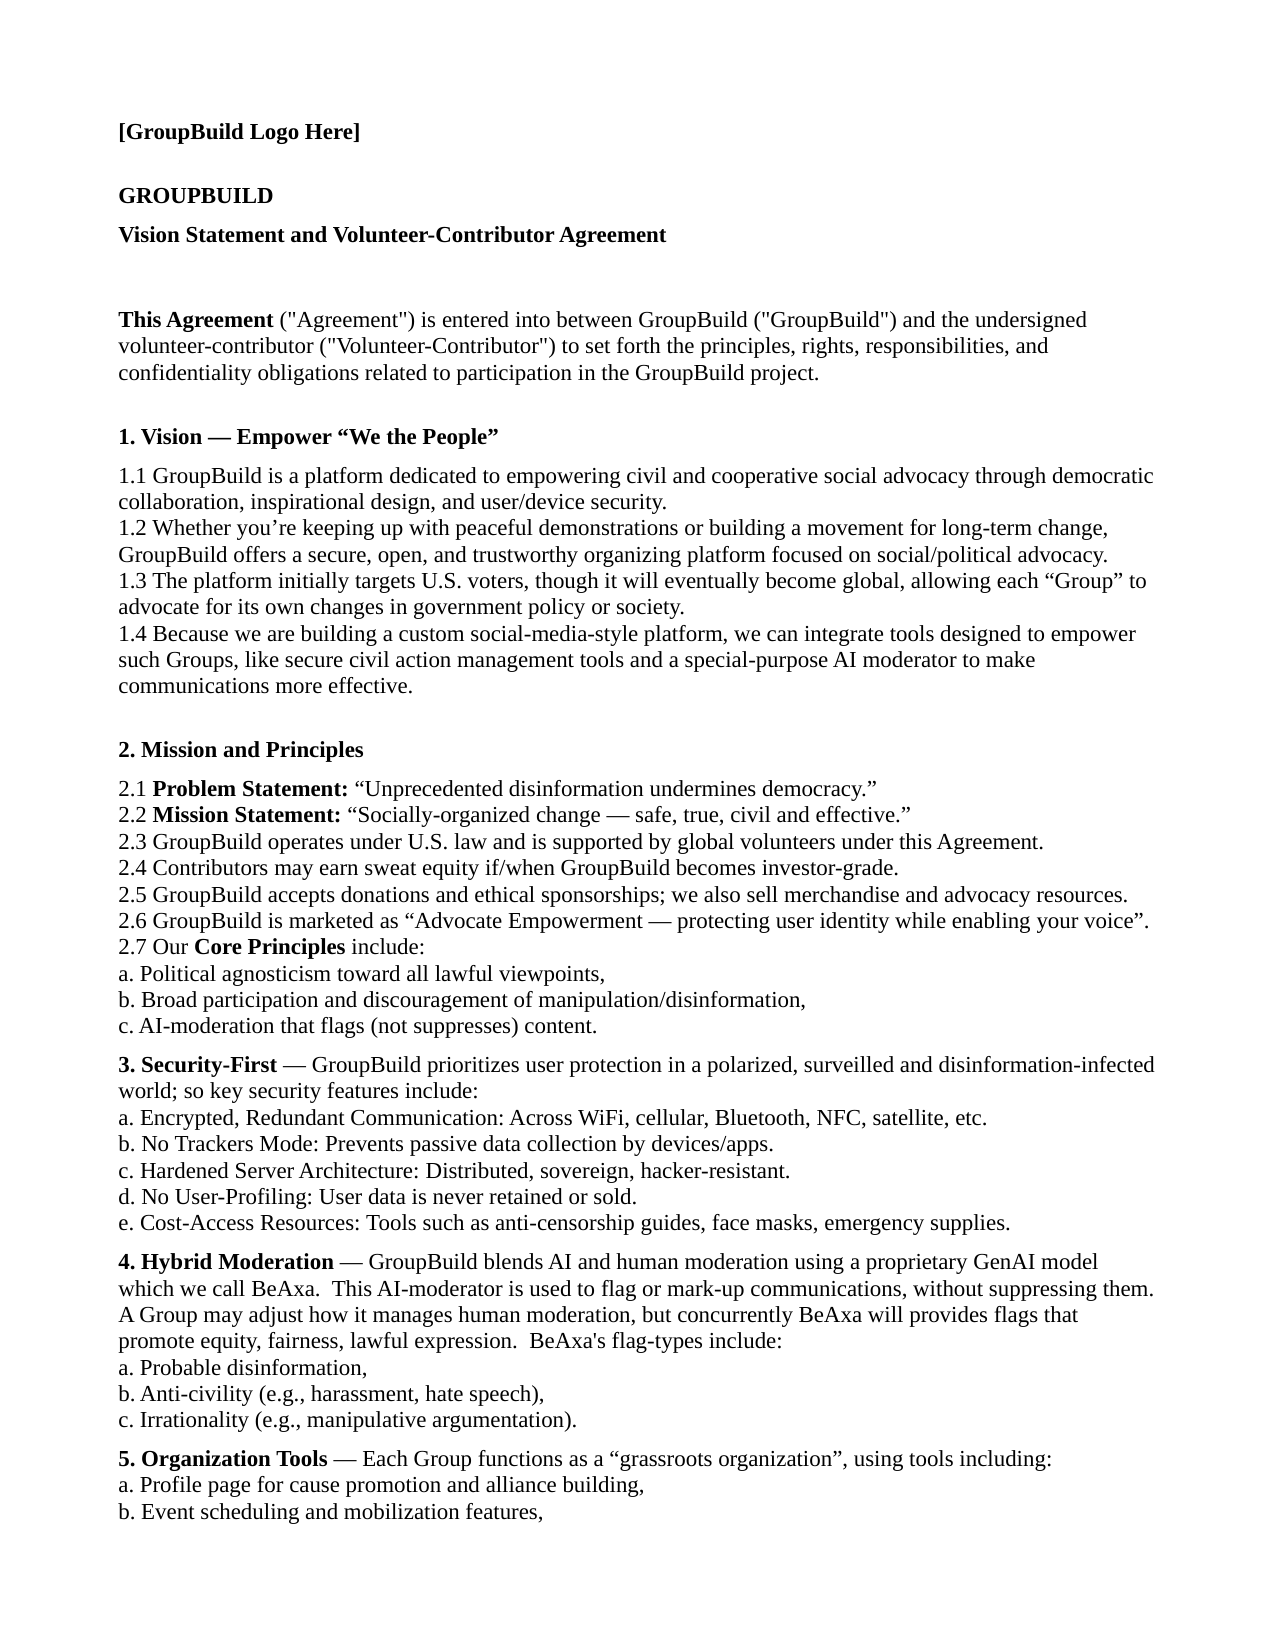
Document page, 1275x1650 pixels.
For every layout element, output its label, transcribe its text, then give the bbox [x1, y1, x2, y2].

subtitle 2. Mission and Principles [118, 736, 1157, 763]
text This Agreement ("Agreement") is entered into between GroupBuild ("GroupBuild") and the undersigned volunteer-contributor ("Volunteer-Contributor") to set forth the principles, rights, responsibilities, and confidentiality obligations related to participation in the GroupBuild project. [118, 306, 1157, 385]
subtitle 1. Vision — Empower “We the People” [118, 423, 1157, 449]
text 4. Hybrid Moderation — GroupBuild blends AI and human moderation using a proprietary GenAI model which we call BeAxa. This AI-moderator is used to flag or mark-up communications, without suppressing them. A Group may adjust how it manages human moderation, but concurrently BeAxa will provides flags that promote equity, fairness, lawful expression. BeAxa's flag-types include: a. Probable disinformation, b. Anti-civility (e.g., harassment, hate speech), c. Irrationality (e.g., manipulative argumentation). [118, 1248, 1157, 1433]
text 2.1 Problem Statement: “Unprecedented disinformation undermines democracy.” 2.2 Mission Statement: “Socially-organized change — safe, true, civil and effective.” 2.3 GroupBuild operates under U.S. law and is supported by global volunteers under this Agreement. 2.4 Contributors may earn sweat equity if/when GroupBuild becomes investor-grade. 2.5 GroupBuild accepts donations and ethical sponsorships; we also sell merchandise and advocacy resources. 2.6 GroupBuild is marketed as “Advocate Empowerment — protecting user identity while enabling your voice”. 2.7 Our Core Principles include: a. Political agnosticism toward all lawful viewpoints, b. Broad participation and discouragement of manipulation/disinformation, c. AI-moderation that flags (not suppresses) content. [118, 775, 1157, 1039]
text 3. Security-First — GroupBuild prioritizes user protection in a polarized, surveilled and disinformation-infected world; so key security features include: a. Encrypted, Redundant Communication: Across WiFi, cellular, Bluetooth, NFC, satellite, etc. b. No Trackers Mode: Prevents passive data collection by devices/apps. c. Hardened Server Architecture: Distributed, sovereign, hacker-resistant. d. No User-Profiling: User data is never retained or sold. e. Cost-Access Resources: Tools such as anti-censorship guides, face masks, emergency supplies. [118, 1051, 1157, 1236]
text 5. Organization Tools — Each Group functions as a “grassroots organization”, using tools including: a. Profile page for cause promotion and alliance building, b. Event scheduling and mobilization features, [118, 1445, 1157, 1524]
text 1.1 GroupBuild is a platform dedicated to empowering civil and cooperative social advocacy through democratic collaboration, inspirational design, and user/device security. 1.2 Whether you’re keeping up with peaceful demonstrations or building a movement for long-term change, GroupBuild offers a secure, open, and trustworthy organizing platform focused on social/political advocacy. 1.3 The platform initially targets U.S. voters, though it will eventually become global, allowing each “Group” to advocate for its own changes in government policy or society. 1.4 Because we are building a custom social-media-style platform, we can integrate tools designed to empower such Groups, like secure civil action management tools and a special-purpose AI moderator to make communications more effective. [118, 462, 1157, 699]
text Vision Statement and Volunteer-Contributor Agreement [118, 221, 1157, 247]
text [GroupBuild Logo Here] [118, 118, 1157, 144]
subtitle GROUPBUILD [118, 182, 1157, 208]
